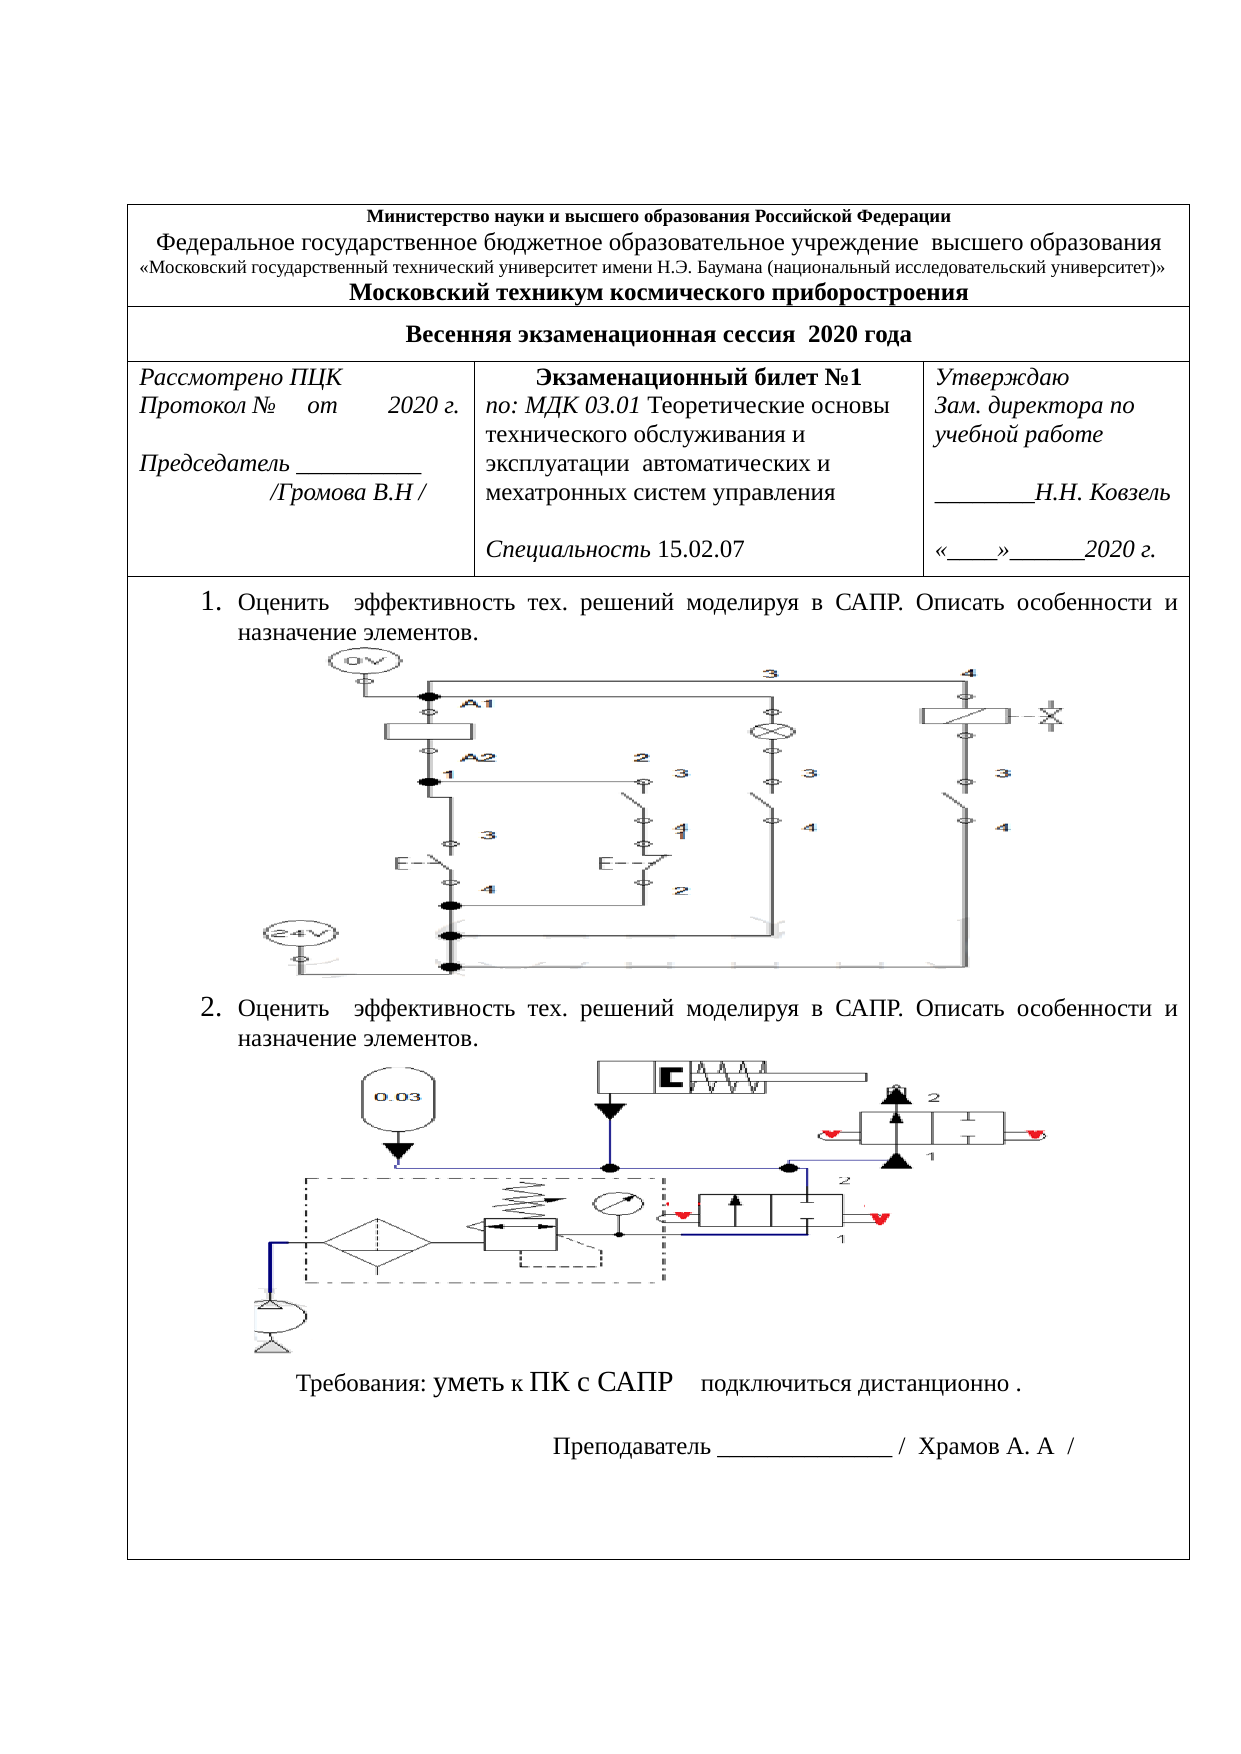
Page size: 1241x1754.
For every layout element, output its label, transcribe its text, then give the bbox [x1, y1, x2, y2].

table_cell Оценить эффективность тех. решений моделируя в САПР. Описать особенности и назначение элементов. Оценить эффективность тех. решений моделируя в САПР. Описать особенности и назначение элементов. Требования: уметь к ПК с САПР подключиться дистанционно . Преподаватель ______________ / Храмов А. А / [128, 577, 1189, 1559]
table_header Министерство науки и высшего образования Российской Федерации Федеральное государственное бюджетное образовательное учреждение высшего образования «Московский государственный технический университет имени Н.Э. Баумана (национальный исследовательский университет)» Московский техникум космического приборостроения [128, 205, 1189, 306]
table_cell Рассмотрено ПЦК Протокол № от 2020 г. Председатель __________ /Громова В.Н / [128, 362, 474, 576]
table_cell Утверждаю Зам. директора по учебной работе ________Н.Н. Ковзель «____»______2020 г. [924, 362, 1189, 576]
table_cell Экзаменационный билет №1 по: МДК 03.01 Теоретические основы технического обслуживания и эксплуатации автоматических и мехатронных систем управления Специальность 15.02.07 [475, 362, 923, 576]
table_cell Весенняя экзаменационная сессия 2020 года [128, 307, 1189, 361]
